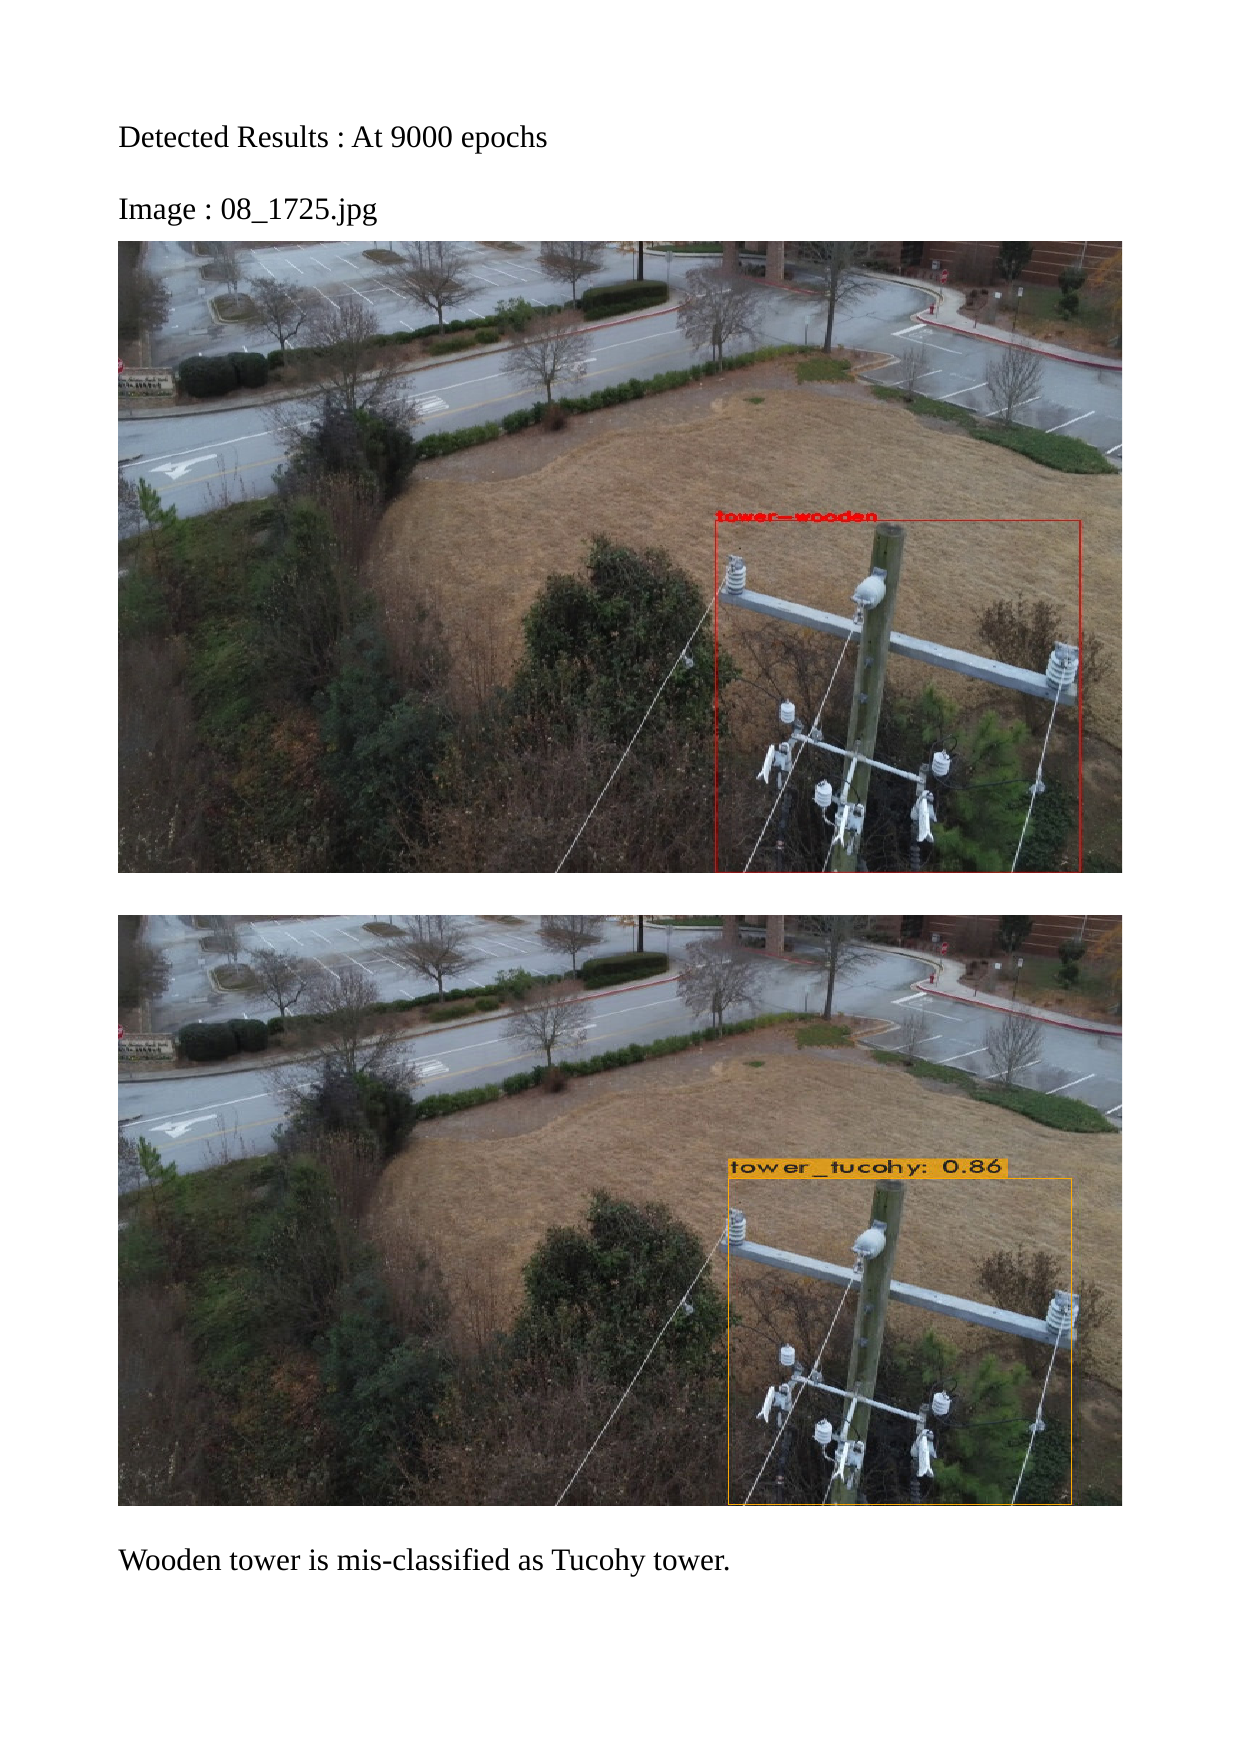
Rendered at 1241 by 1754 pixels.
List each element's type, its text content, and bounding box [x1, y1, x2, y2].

text Detected Results : At 9000 epochs [118, 118, 1122, 154]
picture [118, 241, 1123, 873]
picture [118, 915, 1123, 1506]
text Image : 08_1725.jpg [118, 190, 1122, 226]
text Wooden tower is mis-classified as Tucohy tower. [118, 1541, 1122, 1577]
